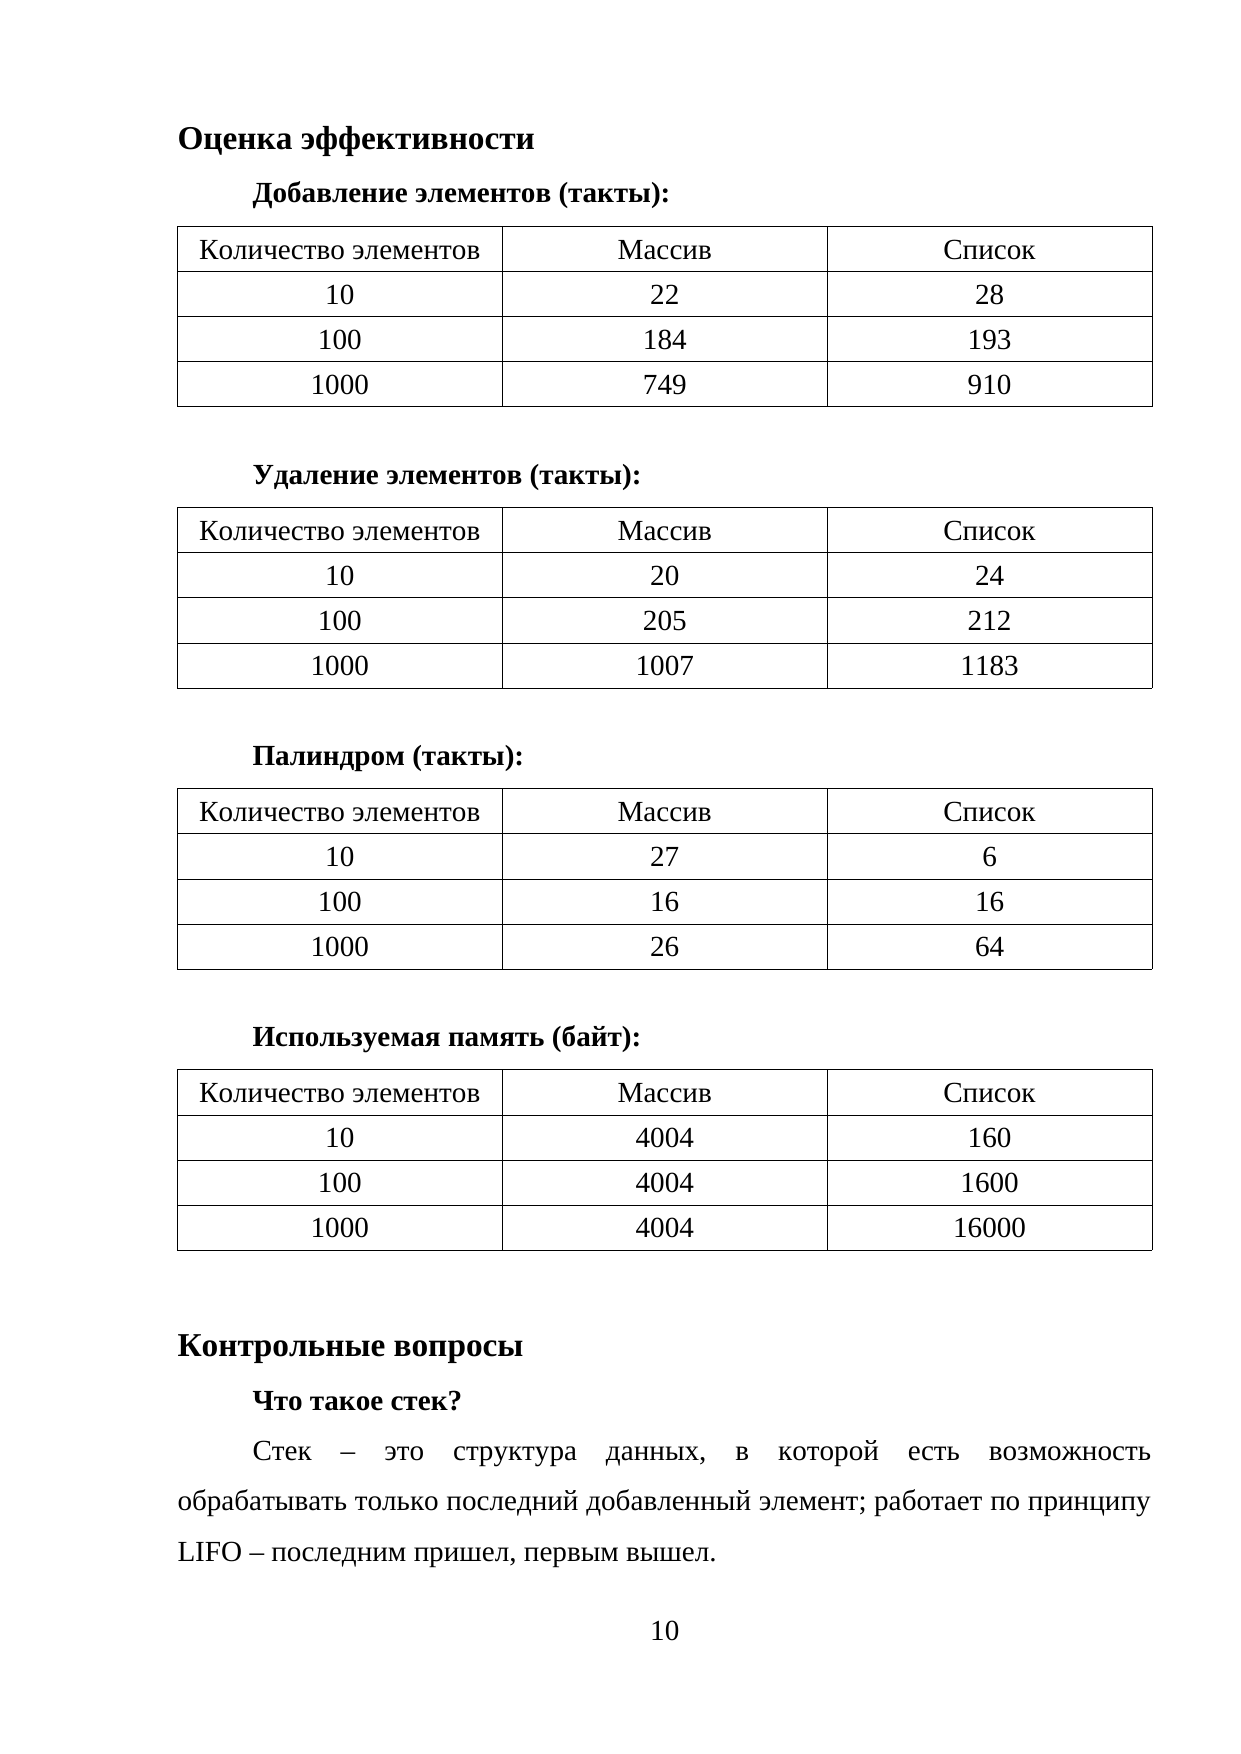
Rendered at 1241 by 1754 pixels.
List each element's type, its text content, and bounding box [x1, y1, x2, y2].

table_cell 1600 [828, 1161, 1152, 1205]
table_cell 16 [828, 880, 1152, 923]
table_cell 205 [503, 598, 827, 642]
table_cell 10 [178, 1116, 502, 1159]
table_header Массив [503, 1070, 827, 1114]
table_cell 1000 [178, 644, 502, 687]
table_cell 28 [828, 272, 1152, 316]
subtitle Оценка эффективности [177, 118, 1152, 156]
table_cell 160 [828, 1116, 1152, 1159]
table_header Список [828, 227, 1152, 271]
table_cell 16 [503, 880, 827, 923]
table_cell 1183 [828, 644, 1152, 687]
table_header Количество элементов [178, 227, 502, 271]
table_cell 212 [828, 598, 1152, 642]
table_cell 6 [828, 834, 1152, 878]
table_cell 16000 [828, 1206, 1152, 1250]
text Удаление элементов (такты): [177, 457, 1152, 490]
subtitle Контрольные вопросы [177, 1325, 1152, 1363]
table_cell 100 [178, 880, 502, 923]
table_header Количество элементов [178, 1070, 502, 1114]
text Используемая память (байт): [177, 1019, 1152, 1053]
table_cell 910 [828, 362, 1152, 406]
table_header Количество элементов [178, 789, 502, 833]
table_cell 64 [828, 925, 1152, 969]
table_cell 4004 [503, 1116, 827, 1159]
text Добавление элементов (такты): [177, 176, 1152, 209]
table_cell 100 [178, 317, 502, 361]
table_cell 1000 [178, 1206, 502, 1250]
table_cell 26 [503, 925, 827, 969]
table_cell 100 [178, 1161, 502, 1205]
table_cell 1000 [178, 925, 502, 969]
table_header Количество элементов [178, 508, 502, 552]
table_cell 22 [503, 272, 827, 316]
table_cell 27 [503, 834, 827, 878]
table_cell 24 [828, 553, 1152, 597]
table_cell 1007 [503, 644, 827, 687]
table_cell 10 [178, 834, 502, 878]
table_cell 184 [503, 317, 827, 361]
table_header Список [828, 1070, 1152, 1114]
text Палиндром (такты): [177, 738, 1152, 771]
table_header Массив [503, 789, 827, 833]
text Стек – это структура данных, в которой есть возможность обрабатывать только последний добавленный элемент; работает по принципу LIFO – последним пришел, первым вышел. [177, 1433, 1152, 1567]
table_header Список [828, 789, 1152, 833]
table_cell 1000 [178, 362, 502, 406]
table_header Список [828, 508, 1152, 552]
text Что такое стек? [177, 1383, 1152, 1416]
table_cell 4004 [503, 1161, 827, 1205]
table_cell 4004 [503, 1206, 827, 1250]
table_cell 20 [503, 553, 827, 597]
table_cell 749 [503, 362, 827, 406]
table_cell 10 [178, 553, 502, 597]
table_cell 193 [828, 317, 1152, 361]
table_header Массив [503, 227, 827, 271]
table_cell 10 [178, 272, 502, 316]
table_cell 100 [178, 598, 502, 642]
table_header Массив [503, 508, 827, 552]
